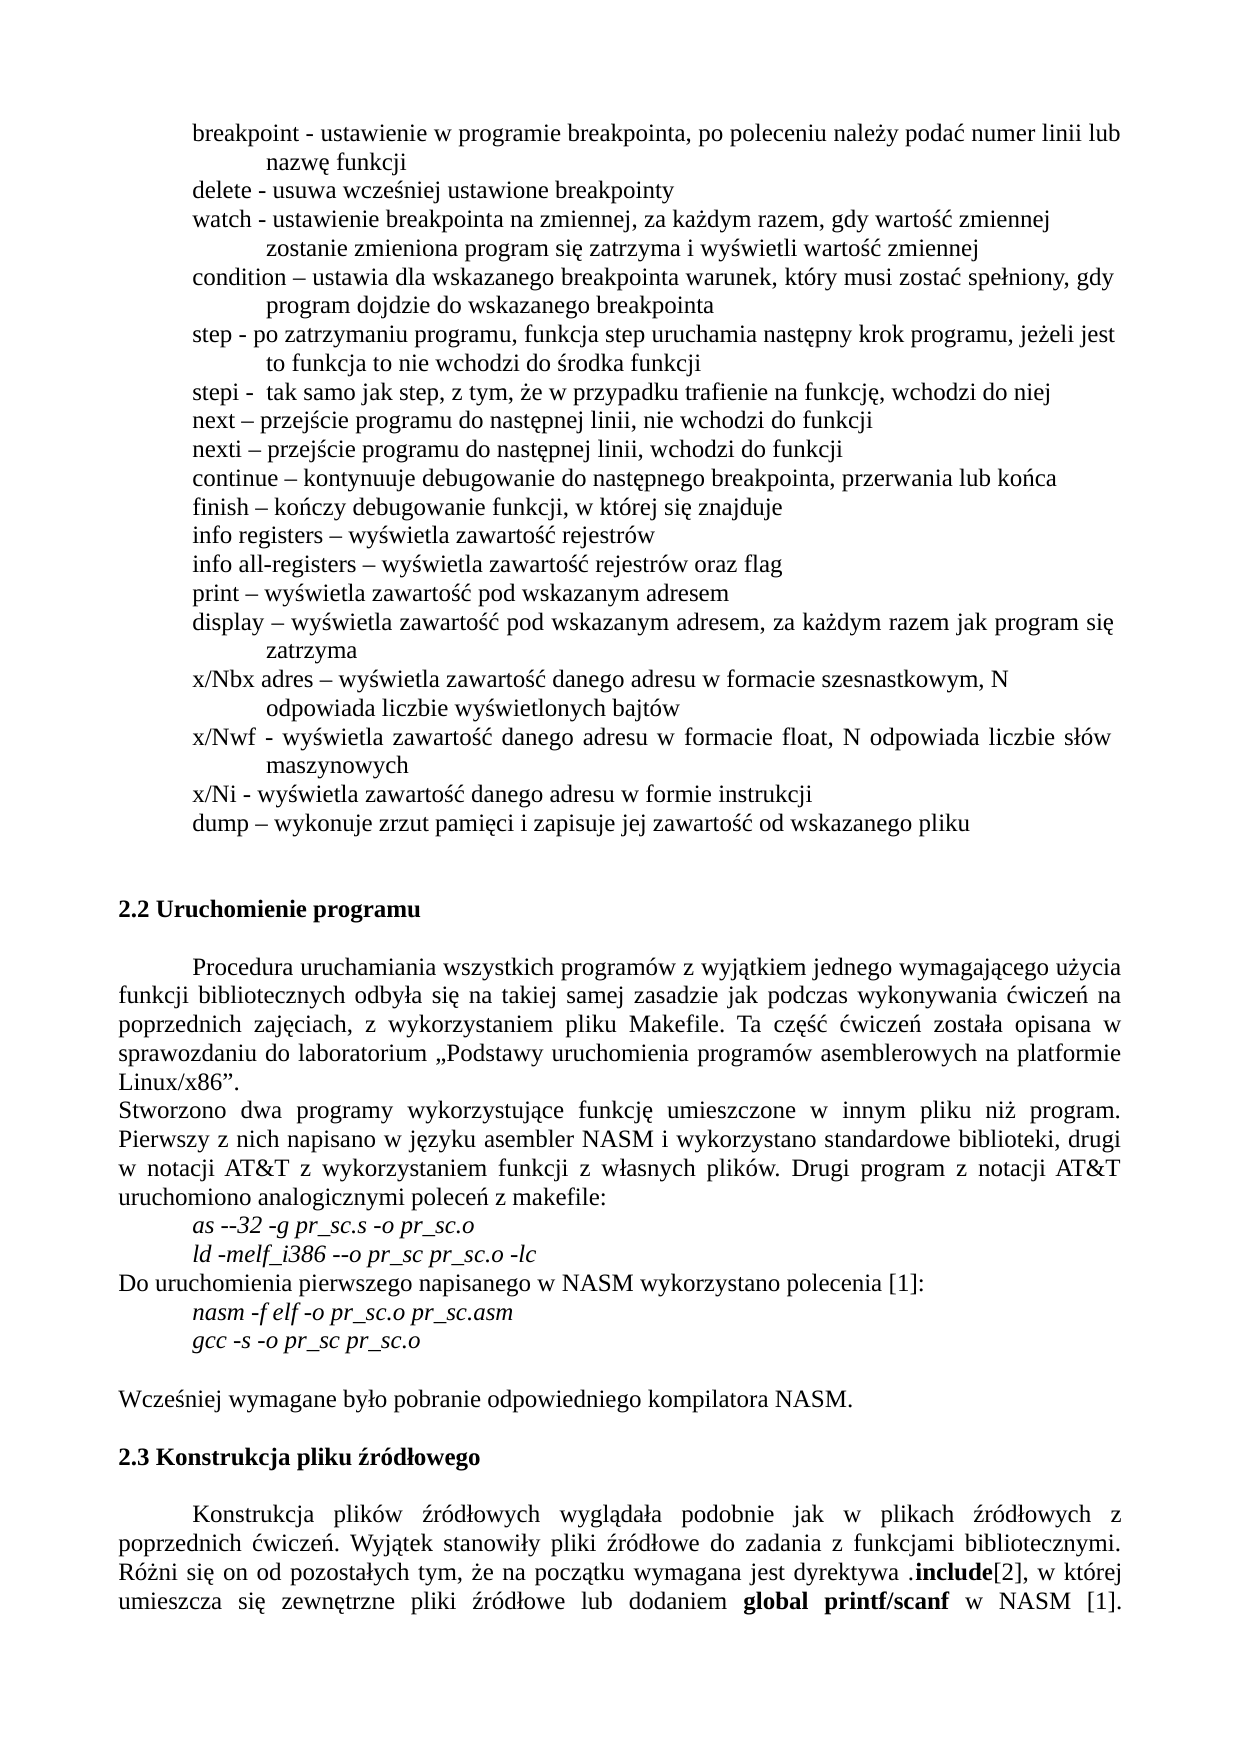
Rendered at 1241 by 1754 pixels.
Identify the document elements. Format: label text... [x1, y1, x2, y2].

text info registers – wyświetla zawartość rejestrów [118, 521, 1122, 549]
text 2.2 Uruchomienie programu [118, 894, 1122, 923]
text Stworzono dwa programy wykorzystujące funkcję umieszczone w innym pliku niż program. Pierwszy z nich napisano w języku asembler NASM i wykorzystano standardowe biblioteki, drugi w notacji AT&T z wykorzystaniem funkcji z własnych plików. Drugi program z notacji AT&T uruchomiono analogicznymi poleceń z makefile: [118, 1096, 1122, 1211]
text gcc -s -o pr_sc pr_sc.o [118, 1326, 1122, 1354]
text watch - ustawienie breakpointa na zmiennej, za każdym razem, gdy wartość zmiennej zostanie zmieniona program się zatrzyma i wyświetli wartość zmiennej [118, 204, 1122, 262]
text x/Ni - wyświetla zawartość danego adresu w formie instrukcji [118, 779, 1122, 808]
text step - po zatrzymaniu programu, funkcja step uruchamia następny krok programu, jeżeli jest to funkcja to nie wchodzi do środka funkcji [118, 319, 1122, 377]
text Konstrukcja plików źródłowych wyglądała podobnie jak w plikach źródłowych z poprzednich ćwiczeń. Wyjątek stanowiły pliki źródłowe do zadania z funkcjami bibliotecznymi. Różni się on od pozostałych tym, że na początku wymagana jest dyrektywa .include[2], w której umieszcza się zewnętrzne pliki źródłowe lub dodaniem global printf/scanf w NASM [1]. [118, 1499, 1122, 1614]
text next – przejście programu do następnej linii, nie wchodzi do funkcji [118, 406, 1122, 434]
text nexti – przejście programu do następnej linii, wchodzi do funkcji [118, 434, 1122, 463]
text condition – ustawia dla wskazanego breakpointa warunek, który musi zostać spełniony, gdy program dojdzie do wskazanego breakpointa [118, 262, 1122, 319]
text Procedura uruchamiania wszystkich programów z wyjątkiem jednego wymagającego użycia funkcji bibliotecznych odbyła się na takiej samej zasadzie jak podczas wykonywania ćwiczeń na poprzednich zajęciach, z wykorzystaniem pliku Makefile. Ta część ćwiczeń została opisana w sprawozdaniu do laboratorium „Podstawy uruchomienia programów asemblerowych na platformie Linux/x86”. [118, 952, 1122, 1096]
text dump – wykonuje zrzut pamięci i zapisuje jej zawartość od wskazanego pliku [118, 808, 1122, 837]
text print – wyświetla zawartość pod wskazanym adresem [118, 578, 1122, 607]
text delete - usuwa wcześniej ustawione breakpointy [118, 176, 1122, 204]
text as --32 -g pr_sc.s -o pr_sc.o [118, 1211, 1122, 1239]
text Wcześniej wymagane było pobranie odpowiedniego kompilatora NASM. [118, 1384, 1122, 1413]
text finish – kończy debugowanie funkcji, w której się znajduje [118, 492, 1122, 521]
text Do uruchomienia pierwszego napisanego w NASM wykorzystano polecenia [1]: [118, 1268, 1122, 1297]
text 2.3 Konstrukcja pliku źródłowego [118, 1442, 1122, 1471]
text x/Nbx adres – wyświetla zawartość danego adresu w formacie szesnastkowym, N odpowiada liczbie wyświetlonych bajtów [118, 664, 1122, 722]
text display – wyświetla zawartość pod wskazanym adresem, za każdym razem jak program się zatrzyma [118, 607, 1122, 664]
text x/Nwf - wyświetla zawartość danego adresu w formacie float, N odpowiada liczbie słów maszynowych [118, 722, 1122, 779]
text nasm -f elf -o pr_sc.o pr_sc.asm [118, 1297, 1122, 1326]
text ld -melf_i386 --o pr_sc pr_sc.o -lc [118, 1239, 1122, 1268]
text continue – kontynuuje debugowanie do następnego breakpointa, przerwania lub końca [118, 463, 1122, 492]
text stepi - tak samo jak step, z tym, że w przypadku trafienie na funkcję, wchodzi do niej [118, 377, 1122, 406]
text info all-registers – wyświetla zawartość rejestrów oraz flag [118, 549, 1122, 578]
text breakpoint - ustawienie w programie breakpointa, po poleceniu należy podać numer linii lub nazwę funkcji [118, 118, 1122, 176]
